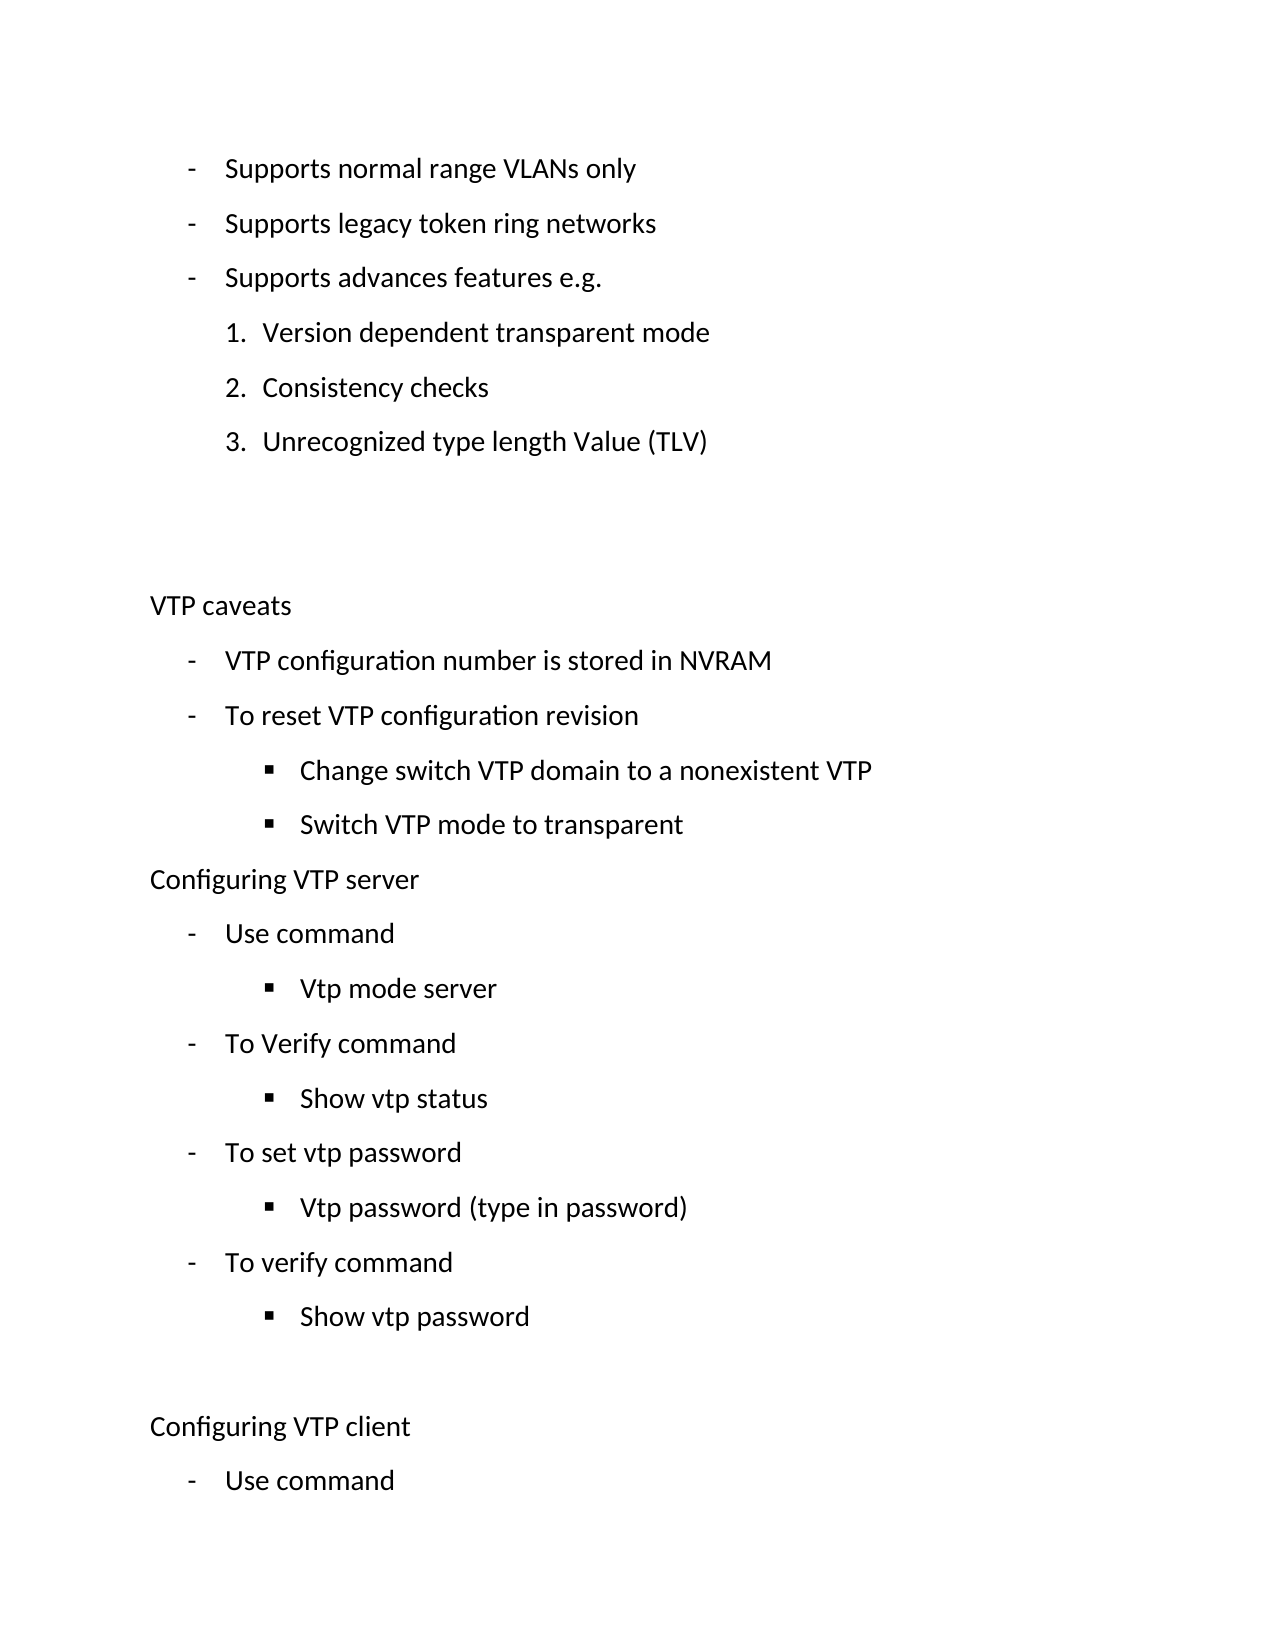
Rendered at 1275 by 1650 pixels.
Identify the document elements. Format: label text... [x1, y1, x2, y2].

list VTP configuration number is stored in NVRAM [187, 642, 1125, 678]
list Switch VTP mode to transparent [262, 806, 1125, 842]
list Supports legacy token ring networks [187, 205, 1125, 240]
list To set vtp password [187, 1134, 1125, 1170]
list Consistency checks [225, 369, 1125, 404]
text Configuring VTP client [150, 1408, 1125, 1443]
list To reset VTP configuration revision [187, 697, 1125, 732]
list Change switch VTP domain to a nonexistent VTP [262, 752, 1125, 787]
list Version dependent transparent mode [225, 314, 1125, 350]
list To Verify command [187, 1025, 1125, 1061]
text Configuring VTP server [150, 861, 1125, 897]
list Supports advances features e.g. [187, 259, 1125, 295]
list Vtp password (type in password) [262, 1189, 1125, 1225]
list Show vtp password [262, 1298, 1125, 1334]
list Vtp mode server [262, 970, 1125, 1006]
list Use command [187, 1462, 1125, 1498]
list Show vtp status [262, 1080, 1125, 1115]
list Unrecognized type length Value (TLV) [225, 423, 1125, 459]
list Use command [187, 916, 1125, 951]
text VTP caveats [150, 587, 1125, 623]
list To verify command [187, 1244, 1125, 1279]
list Supports normal range VLANs only [187, 150, 1125, 186]
